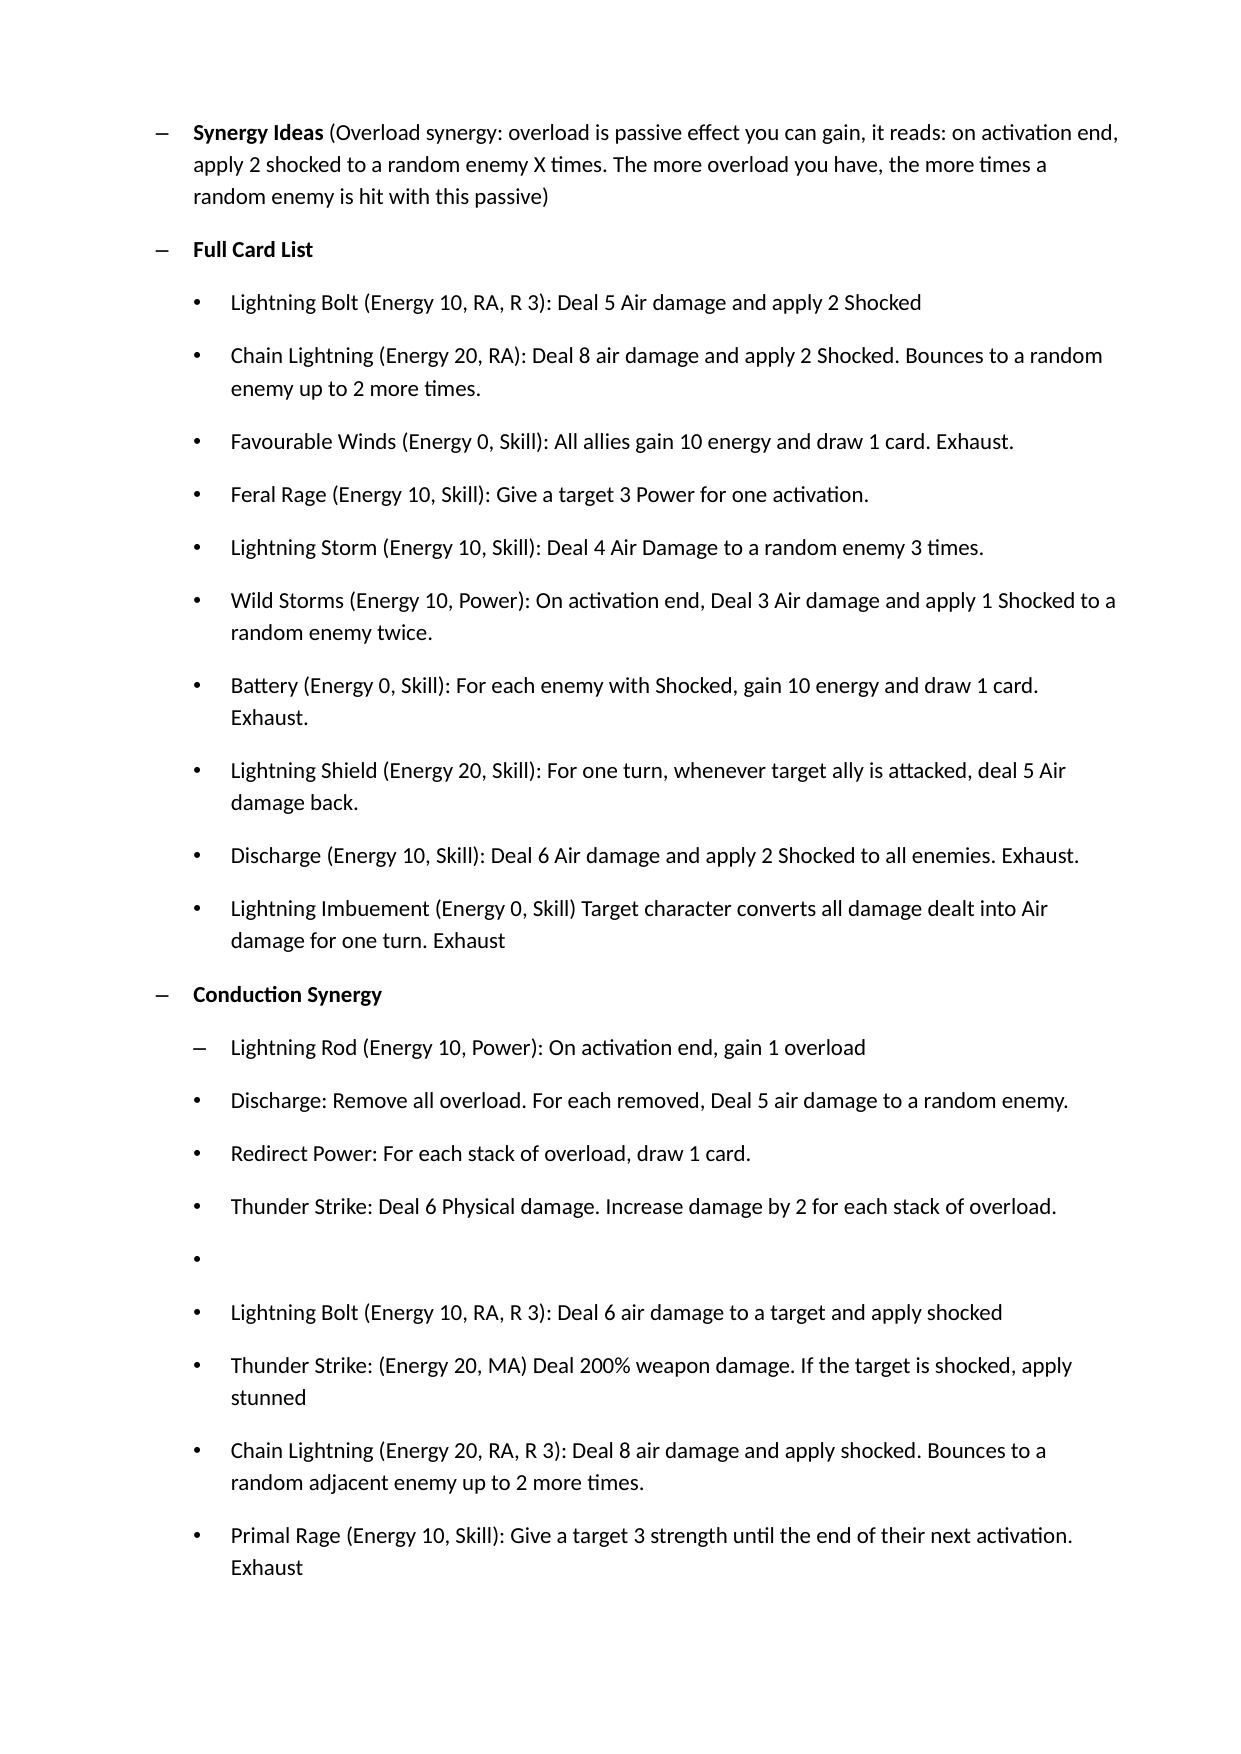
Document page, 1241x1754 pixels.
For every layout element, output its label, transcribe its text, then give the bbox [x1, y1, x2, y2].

list Discharge (Energy 10, Skill): Deal 6 Air damage and apply 2 Shocked to all enemies. Exhaust. [193, 841, 1122, 869]
list Lightning Imbuement (Energy 0, Skill) Target character converts all damage dealt into Air damage for one turn. Exhaust [193, 894, 1122, 955]
list Favourable Winds (Energy 0, Skill): All allies gain 10 energy and draw 1 card. Exhaust. [193, 427, 1122, 455]
list Battery (Energy 0, Skill): For each enemy with Shocked, gain 10 energy and draw 1 card. Exhaust. [193, 671, 1122, 731]
list Thunder Strike: Deal 6 Physical damage. Increase damage by 2 for each stack of overload. [193, 1192, 1122, 1220]
list Primal Rage (Energy 10, Skill): Give a target 3 strength until the end of their next activation. Exhaust [193, 1521, 1122, 1581]
list Lightning Shield (Energy 20, Skill): For one turn, whenever target ally is attacked, deal 5 Air damage back. [193, 756, 1122, 816]
list Lightning Bolt (Energy 10, RA, R 3): Deal 6 air damage to a target and apply shocked [193, 1298, 1122, 1326]
list Synergy Ideas (Overload synergy: overload is passive effect you can gain, it reads: on activation end, apply 2 shocked to a random enemy X times. The more overload you have, the more times a random enemy is hit with this passive) [156, 118, 1122, 211]
list Lightning Bolt (Energy 10, RA, R 3): Deal 5 Air damage and apply 2 Shocked [193, 288, 1122, 317]
list Redirect Power: For each stack of overload, draw 1 card. [193, 1139, 1122, 1167]
list Thunder Strike: (Energy 20, MA) Deal 200% weapon damage. If the target is shocked, apply stunned [193, 1351, 1122, 1411]
list Lightning Rod (Energy 10, Power): On activation end, gain 1 overload [193, 1033, 1122, 1061]
list Discharge: Remove all overload. For each removed, Deal 5 air damage to a random enemy. [193, 1086, 1122, 1114]
list Wild Storms (Energy 10, Power): On activation end, Deal 3 Air damage and apply 1 Shocked to a random enemy twice. [193, 586, 1122, 646]
list Full Card List [156, 236, 1122, 263]
list Lightning Storm (Energy 10, Skill): Deal 4 Air Damage to a random enemy 3 times. [193, 533, 1122, 561]
list Feral Rage (Energy 10, Skill): Give a target 3 Power for one activation. [193, 480, 1122, 508]
list Chain Lightning (Energy 20, RA): Deal 8 air damage and apply 2 Shocked. Bounces to a random enemy up to 2 more times. [193, 342, 1122, 402]
list Chain Lightning (Energy 20, RA, R 3): Deal 8 air damage and apply shocked. Bounces to a random adjacent enemy up to 2 more times. [193, 1436, 1122, 1496]
list Conduction Synergy [156, 980, 1122, 1008]
